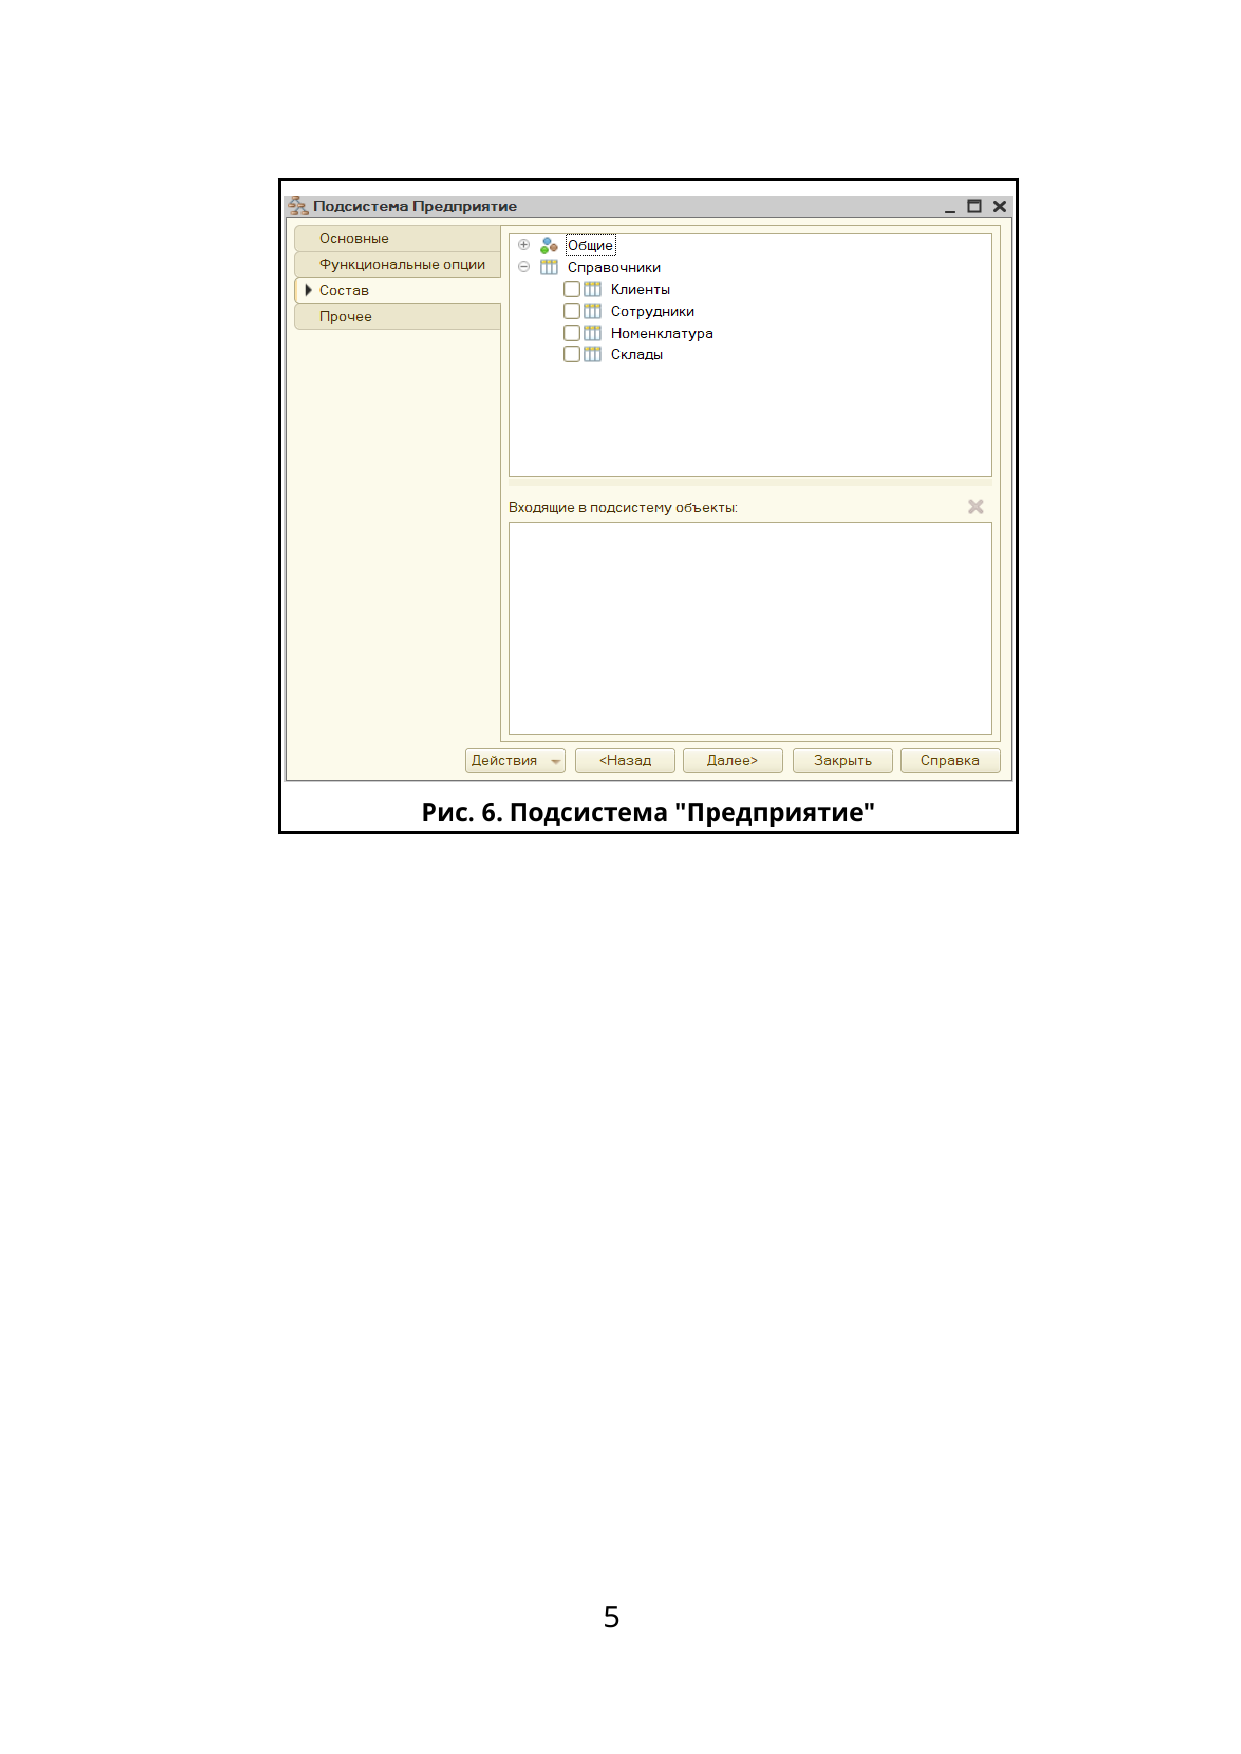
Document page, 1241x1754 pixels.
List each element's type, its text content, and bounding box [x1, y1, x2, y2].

text Рис. 6. Подсистема "Предприятие" [284, 782, 1013, 828]
picture [283, 196, 1013, 782]
